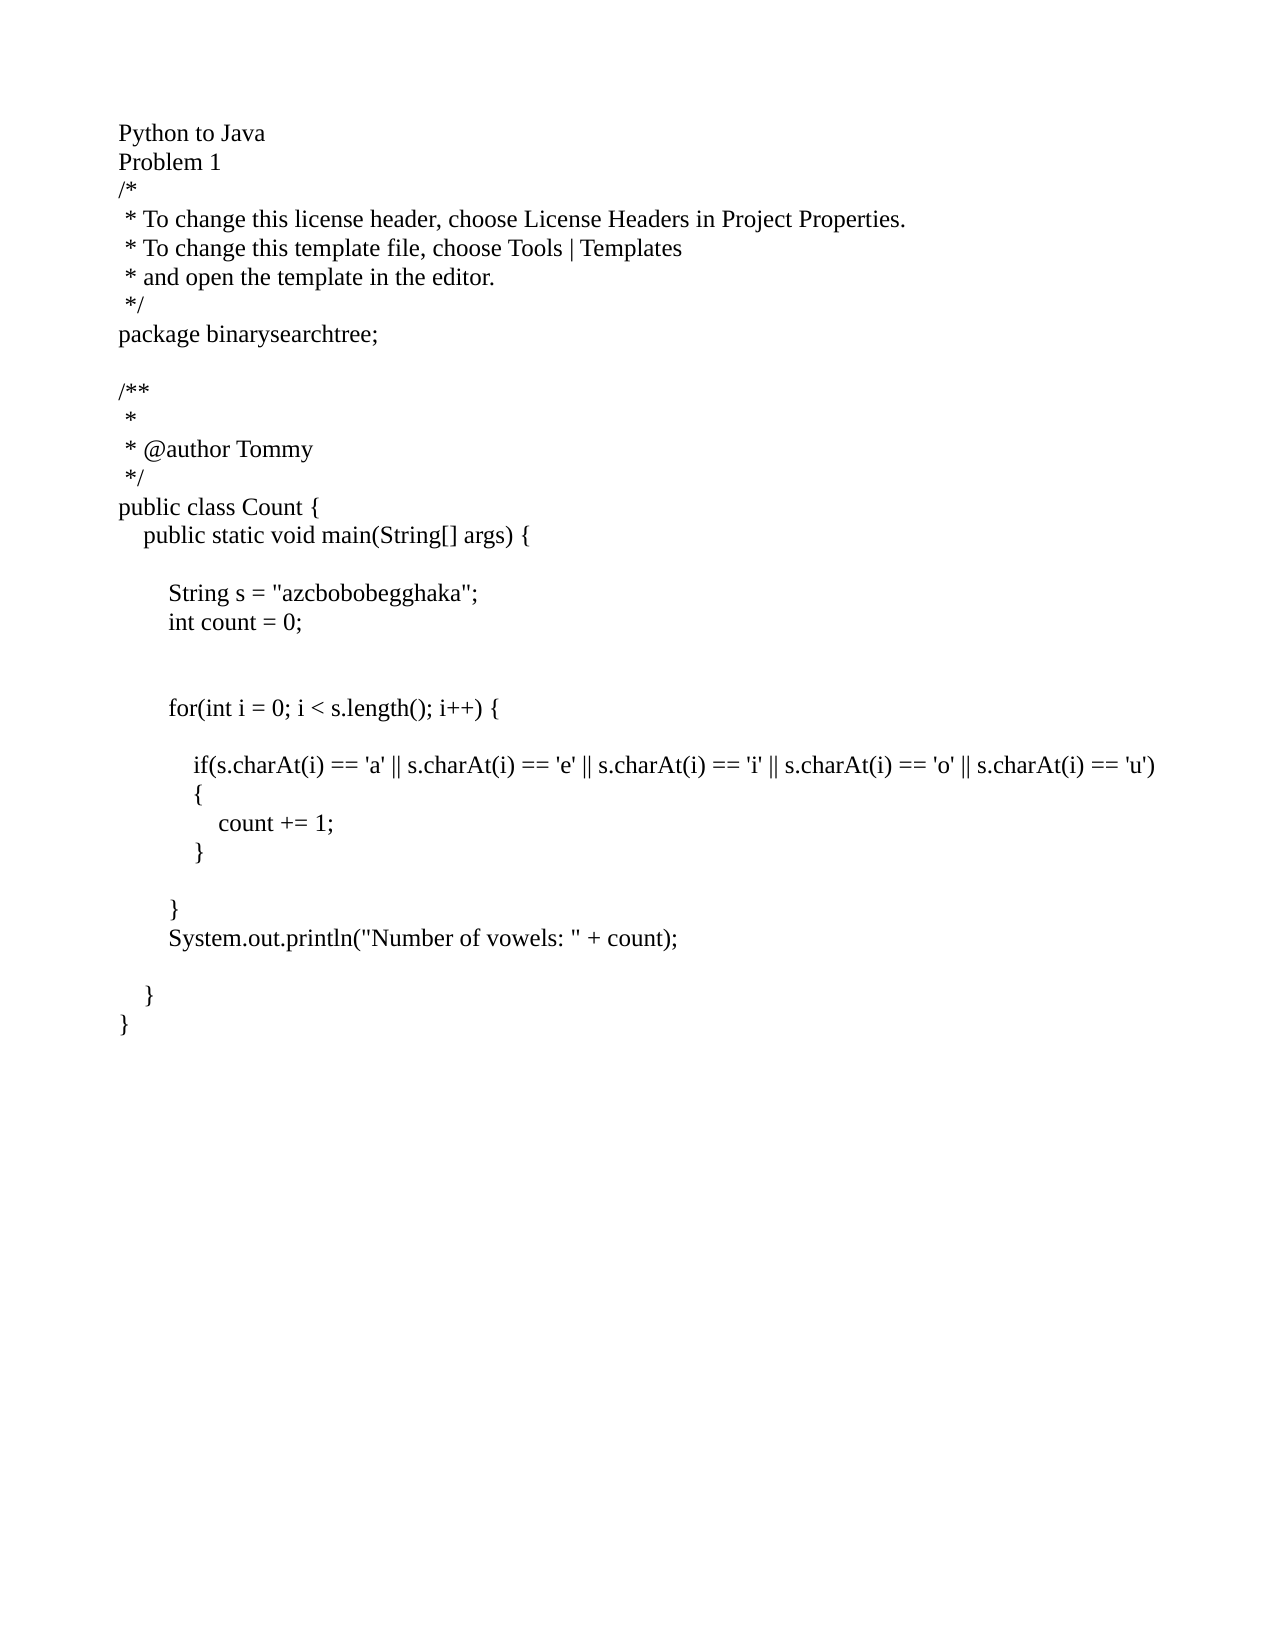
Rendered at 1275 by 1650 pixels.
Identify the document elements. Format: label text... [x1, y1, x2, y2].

text } [118, 837, 1157, 866]
text count += 1; [118, 808, 1157, 837]
text * @author Tommy [118, 434, 1157, 463]
text * [118, 406, 1157, 434]
text */ [118, 291, 1157, 319]
text package binarysearchtree; [118, 319, 1157, 348]
text public static void main(String[] args) { [118, 521, 1157, 549]
text int count = 0; [118, 607, 1157, 636]
text Problem 1 [118, 147, 1157, 176]
text * and open the template in the editor. [118, 262, 1157, 291]
text } [118, 1009, 1157, 1038]
text if(s.charAt(i) == 'a' || s.charAt(i) == 'e' || s.charAt(i) == 'i' || s.charAt(i) == 'o' || s.charAt(i) == 'u') { [118, 751, 1157, 808]
text /* [118, 176, 1157, 204]
text public class Count { [118, 492, 1157, 521]
text Python to Java [118, 118, 1157, 147]
text */ [118, 463, 1157, 492]
text } [118, 894, 1157, 923]
text } [118, 981, 1157, 1009]
text System.out.println("Number of vowels: " + count); [118, 923, 1157, 952]
text /** [118, 377, 1157, 406]
text * To change this template file, choose Tools | Templates [118, 233, 1157, 262]
text for(int i = 0; i < s.length(); i++) { [118, 693, 1157, 722]
text * To change this license header, choose License Headers in Project Properties. [118, 204, 1157, 233]
text String s = "azcbobobegghaka"; [118, 578, 1157, 607]
